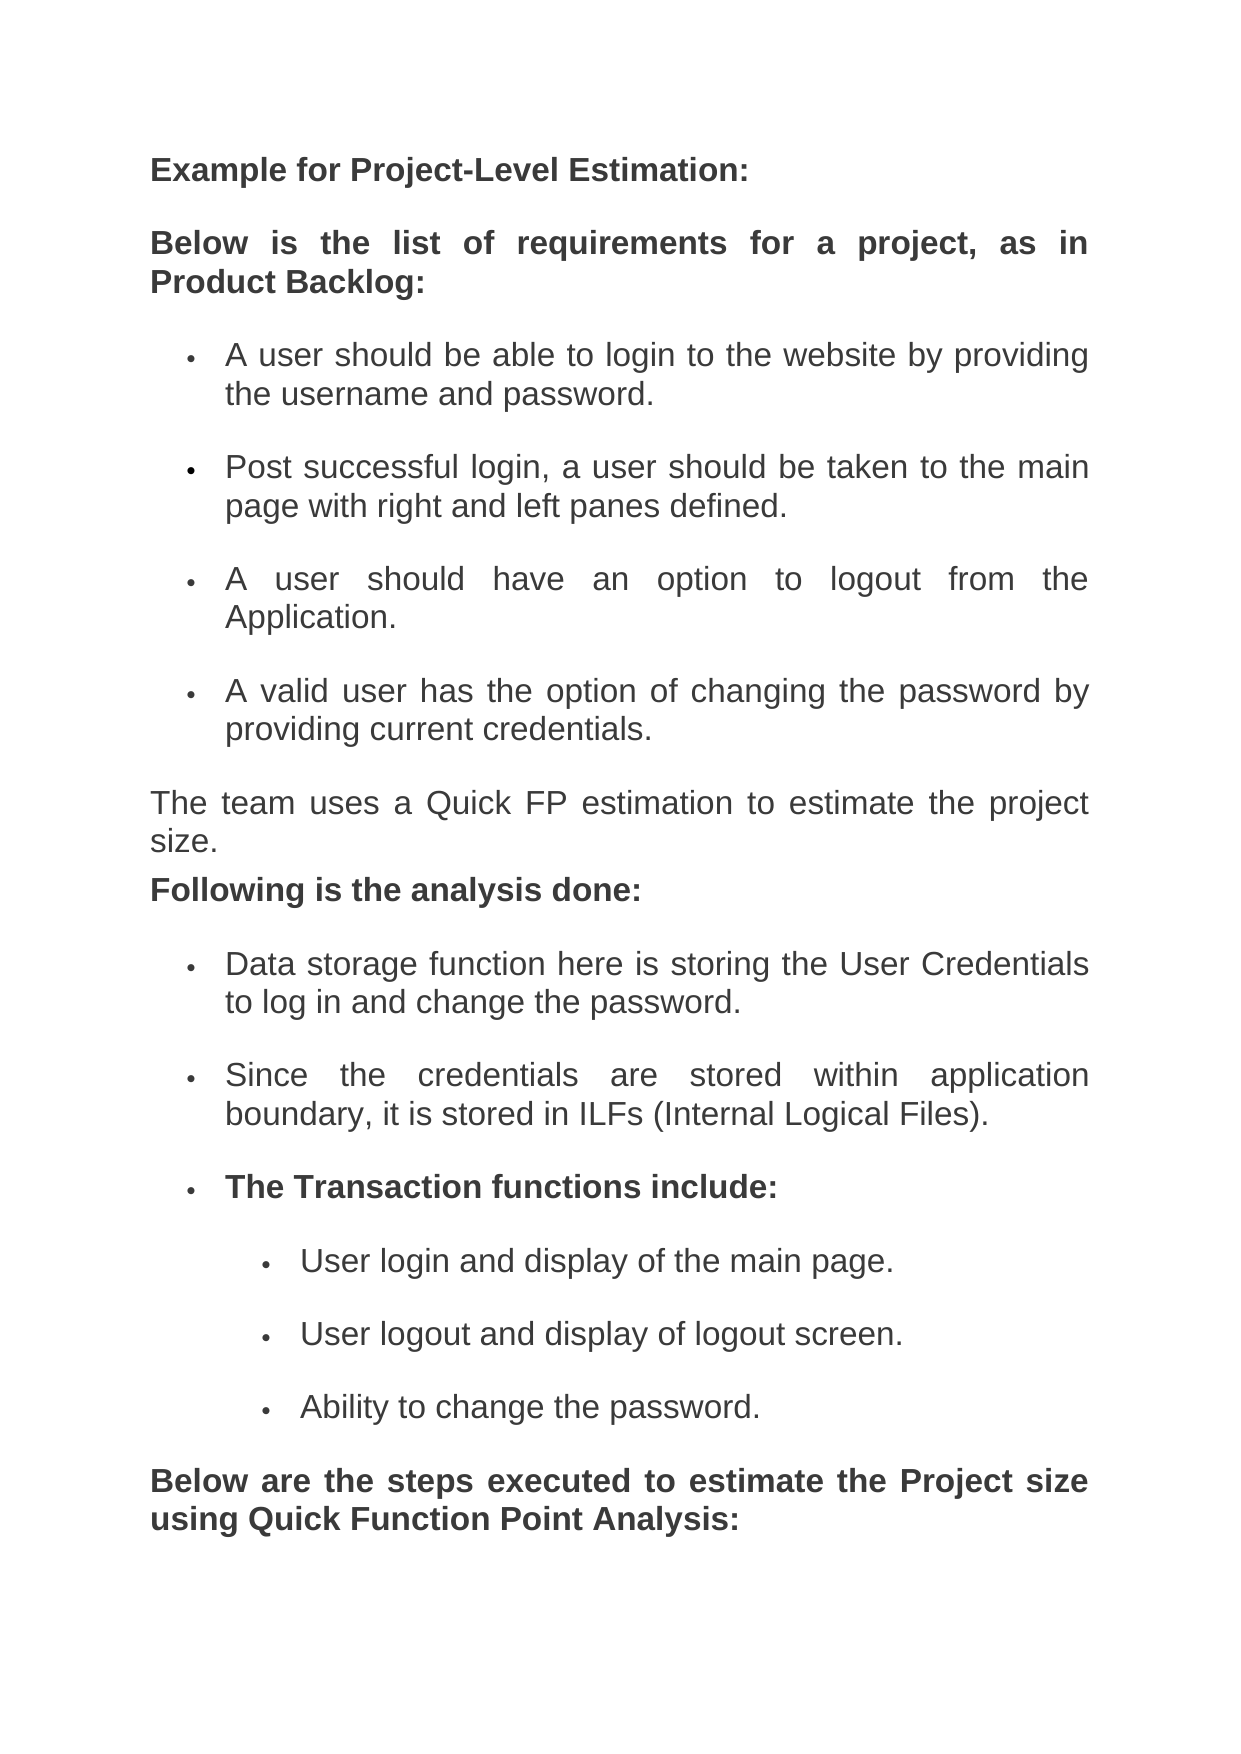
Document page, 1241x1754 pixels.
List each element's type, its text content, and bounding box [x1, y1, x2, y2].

text Below are the steps executed to estimate the Project size using Quick Function Point Analysis: [150, 1461, 1090, 1538]
text Example for Project-Level Estimation: [150, 150, 1090, 188]
list A valid user has the option of changing the password by providing current credentials. [187, 671, 1090, 748]
list Data storage function here is storing the User Credentials to log in and change the password. [187, 943, 1090, 1020]
list Post successful login, a user should be taken to the main page with right and left panes defined. [187, 447, 1090, 524]
text The team uses a Quick FP estimation to estimate the project size. [150, 783, 1090, 860]
list A user should have an option to logout from the Application. [187, 559, 1090, 636]
list Ability to change the password. [262, 1388, 1090, 1426]
list A user should be able to login to the website by providing the username and password. [187, 335, 1090, 412]
list User logout and display of logout screen. [262, 1314, 1090, 1353]
list Since the credentials are stored within application boundary, it is stored in ILFs (Internal Logical Files). [187, 1055, 1090, 1132]
list The Transaction functions include: [187, 1167, 1090, 1206]
text Following is the analysis done: [150, 870, 1090, 908]
list User login and display of the main page. [262, 1241, 1090, 1279]
text Below is the list of requirements for a project, as in Product Backlog: [150, 223, 1090, 300]
